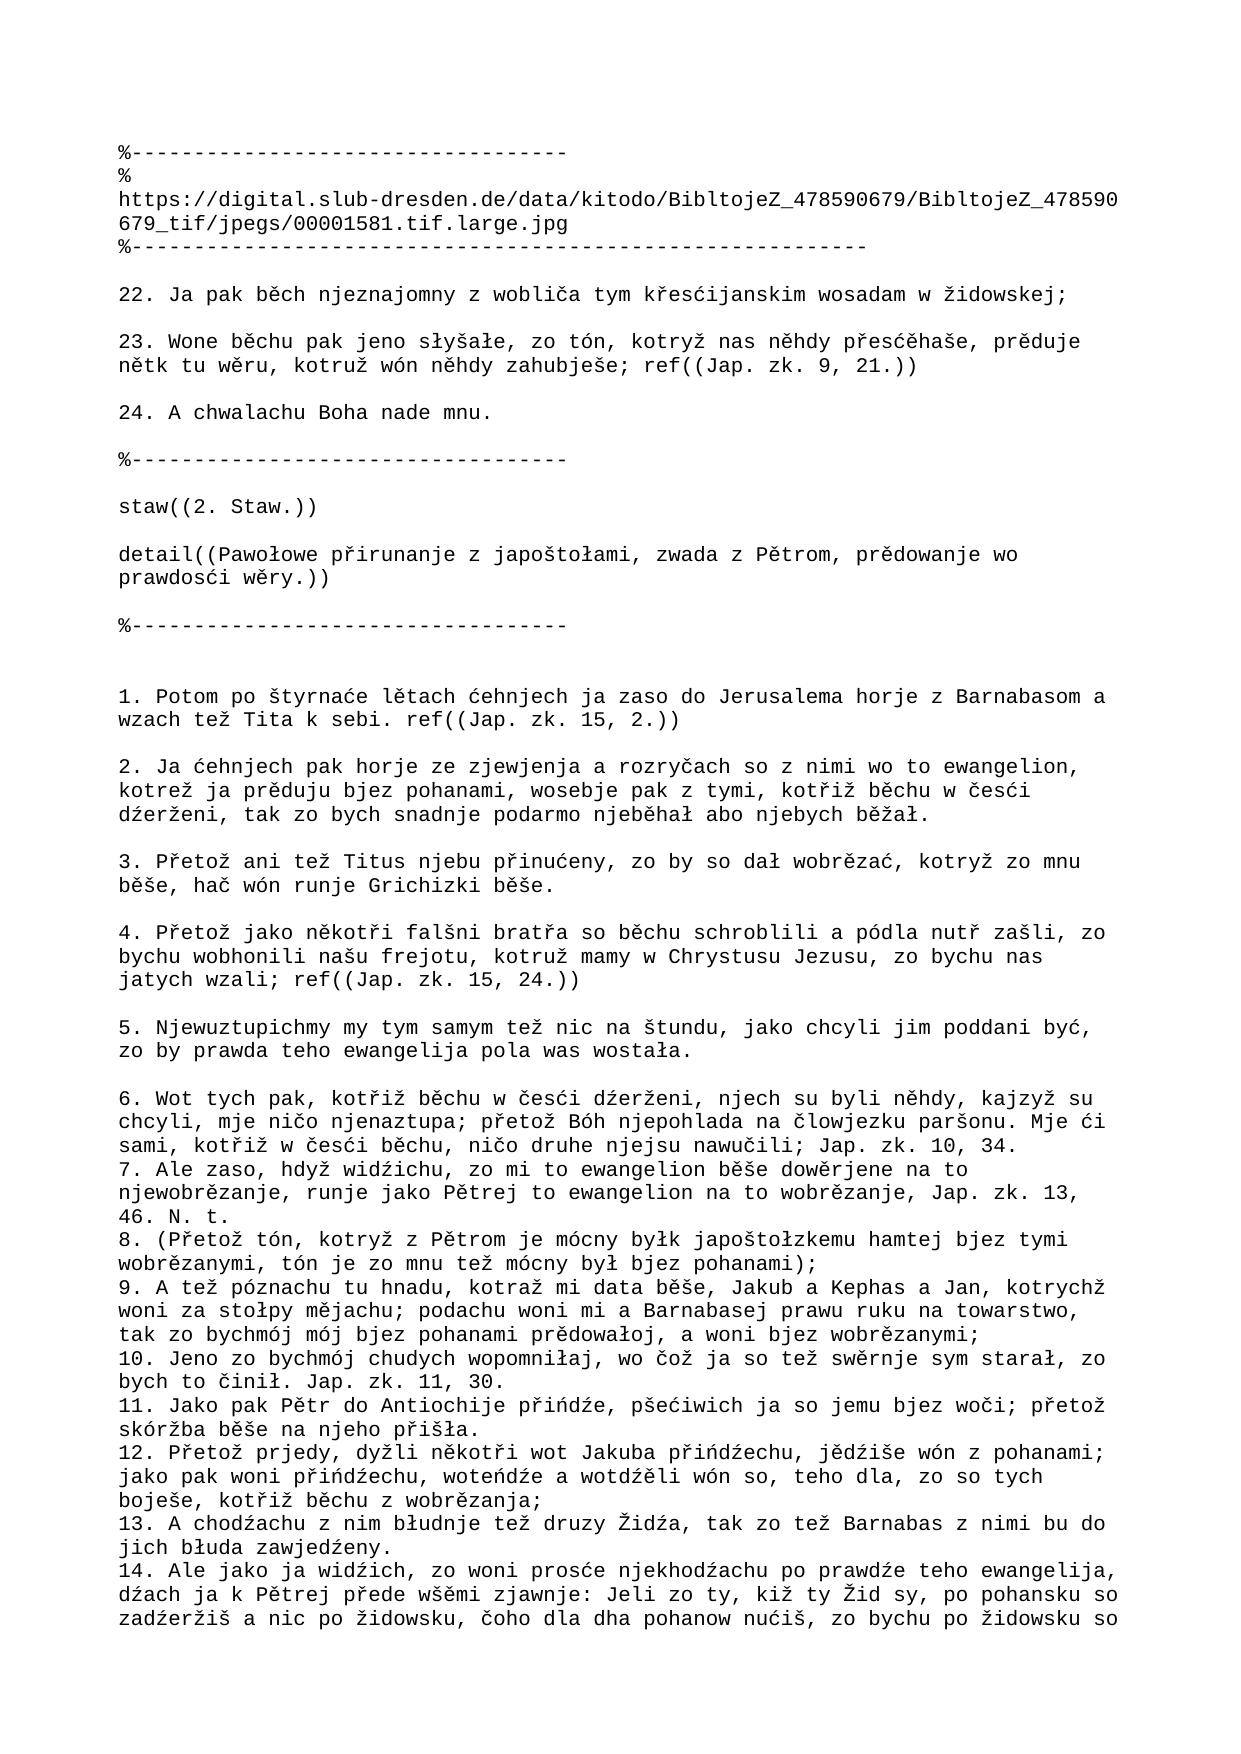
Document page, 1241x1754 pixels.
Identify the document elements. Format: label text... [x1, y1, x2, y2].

text 2. Ja ćehnjech pak horje ze zjewjenja a rozryčach so z nimi wo to ewangelion, kotrež ja prěduju bjez pohanami, wosebje pak z tymi, kotřiž běchu w česći dźerženi, tak zo bych snadnje podarmo njeběhał abo njebych běžał. [118, 757, 1122, 827]
text 7. Ale zaso, hdyž widźichu, zo mi to ewangelion běše dowěrjene na to njewobrězanje, runje jako Pětrej to ewangelion na to wobrězanje, Jap. zk. 13, 46. N. t. [118, 1158, 1122, 1229]
text detail((Pawołowe přirunanje z japoštołami, zwada z Pětrom, prědowanje wo prawdosći wěry.)) [118, 544, 1122, 591]
text %----------------------------------- [118, 449, 1122, 473]
text 24. A chwalachu Boha nade mnu. [118, 402, 1122, 426]
text 23. Wone běchu pak jeno słyšałe, zo tón, kotryž nas něhdy přesćěhaše, prěduje nětk tu wěru, kotruž wón něhdy zahubješe; ref((Jap. zk. 9, 21.)) [118, 331, 1122, 378]
text 14. Ale jako ja widźich, zo woni prosće njekhodźachu po prawdźe teho ewangelija, dźach ja k Pětrej přede wšěmi zjawnje: Jeli zo ty, kiž ty Žid sy, po pohansku so zadźeržiš a nic po židowsku, čoho dla dha pohanow nućiš, zo bychu po židowsku so [118, 1561, 1122, 1631]
text %----------------------------------- [118, 142, 1122, 165]
text % https://digital.slub-dresden.de/data/kitodo/BibltojeZ_478590679/BibltojeZ_478590679_tif/jpegs/00001581.tif.large.jpg [118, 165, 1122, 236]
text 11. Jako pak Pětr do Antiochije přińdźe, pšećiwich ja so jemu bjez woči; přetož skóržba běše na njeho přišła. [118, 1395, 1122, 1442]
text 3. Přetož ani tež Titus njebu přinućeny, zo by so dał wobrězać, kotryž zo mnu běše, hač wón runje Grichizki běše. [118, 851, 1122, 898]
text 5. Njewuztupichmy my tym samym tež nic na štundu, jako chcyli jim poddani być, zo by prawda teho ewangelija pola was wostała. [118, 1017, 1122, 1064]
text 22. Ja pak běch njeznajomny z wobliča tym křesćijanskim wosadam w židowskej; [118, 284, 1122, 307]
text 1. Potom po štyrnaće lětach ćehnjech ja zaso do Jerusalema horje z Barnabasom a wzach tež Tita k sebi. ref((Jap. zk. 15, 2.)) [118, 686, 1122, 733]
text %----------------------------------------------------------- [118, 236, 1122, 260]
text %----------------------------------- [118, 615, 1122, 638]
text 10. Jeno zo bychmój chudych wopomniłaj, wo čož ja so tež swěrnje sym starał, zo bych to činił. Jap. zk. 11, 30. [118, 1348, 1122, 1395]
text 12. Přetož prjedy, dyžli někotři wot Jakuba přińdźechu, jědźiše wón z pohanami; jako pak woni přińdźechu, woteńdźe a wotdźěli wón so, teho dla, zo so tych boješe, kotřiž běchu z wobrězanja; [118, 1442, 1122, 1513]
text 9. A tež póznachu tu hnadu, kotraž mi data běše, Jakub a Kephas a Jan, kotrychž woni za stołpy mějachu; podachu woni mi a Barnabasej prawu ruku na towarstwo, tak zo bychmój mój bjez pohanami prědowałoj, a woni bjez wobrězanymi; [118, 1277, 1122, 1348]
text 13. A chodźachu z nim błudnje tež druzy Židźa, tak zo tež Barnabas z nimi bu do jich błuda zawjedźeny. [118, 1513, 1122, 1561]
text staw((2. Staw.)) [118, 496, 1122, 520]
text 6. Wot tych pak, kotřiž běchu w česći dźerženi, njech su byli něhdy, kajzyž su chcyli, mje ničo njenaztupa; přetož Bóh njepohlada na člowjezku paršonu. Mje ći sami, kotřiž w česći běchu, ničo druhe njejsu nawučili; Jap. zk. 10, 34. [118, 1088, 1122, 1158]
text 4. Přetož jako někotři falšni bratřa so běchu schroblili a pódla nutř zašli, zo bychu wobhonili našu frejotu, kotruž mamy w Chrystusu Jezusu, zo bychu nas jatych wzali; ref((Jap. zk. 15, 24.)) [118, 922, 1122, 993]
text 8. (Přetož tón, kotryž z Pětrom je mócny byłk japoštołzkemu hamtej bjez tymi wobrězanymi, tón je zo mnu tež mócny był bjez pohanami); [118, 1229, 1122, 1277]
